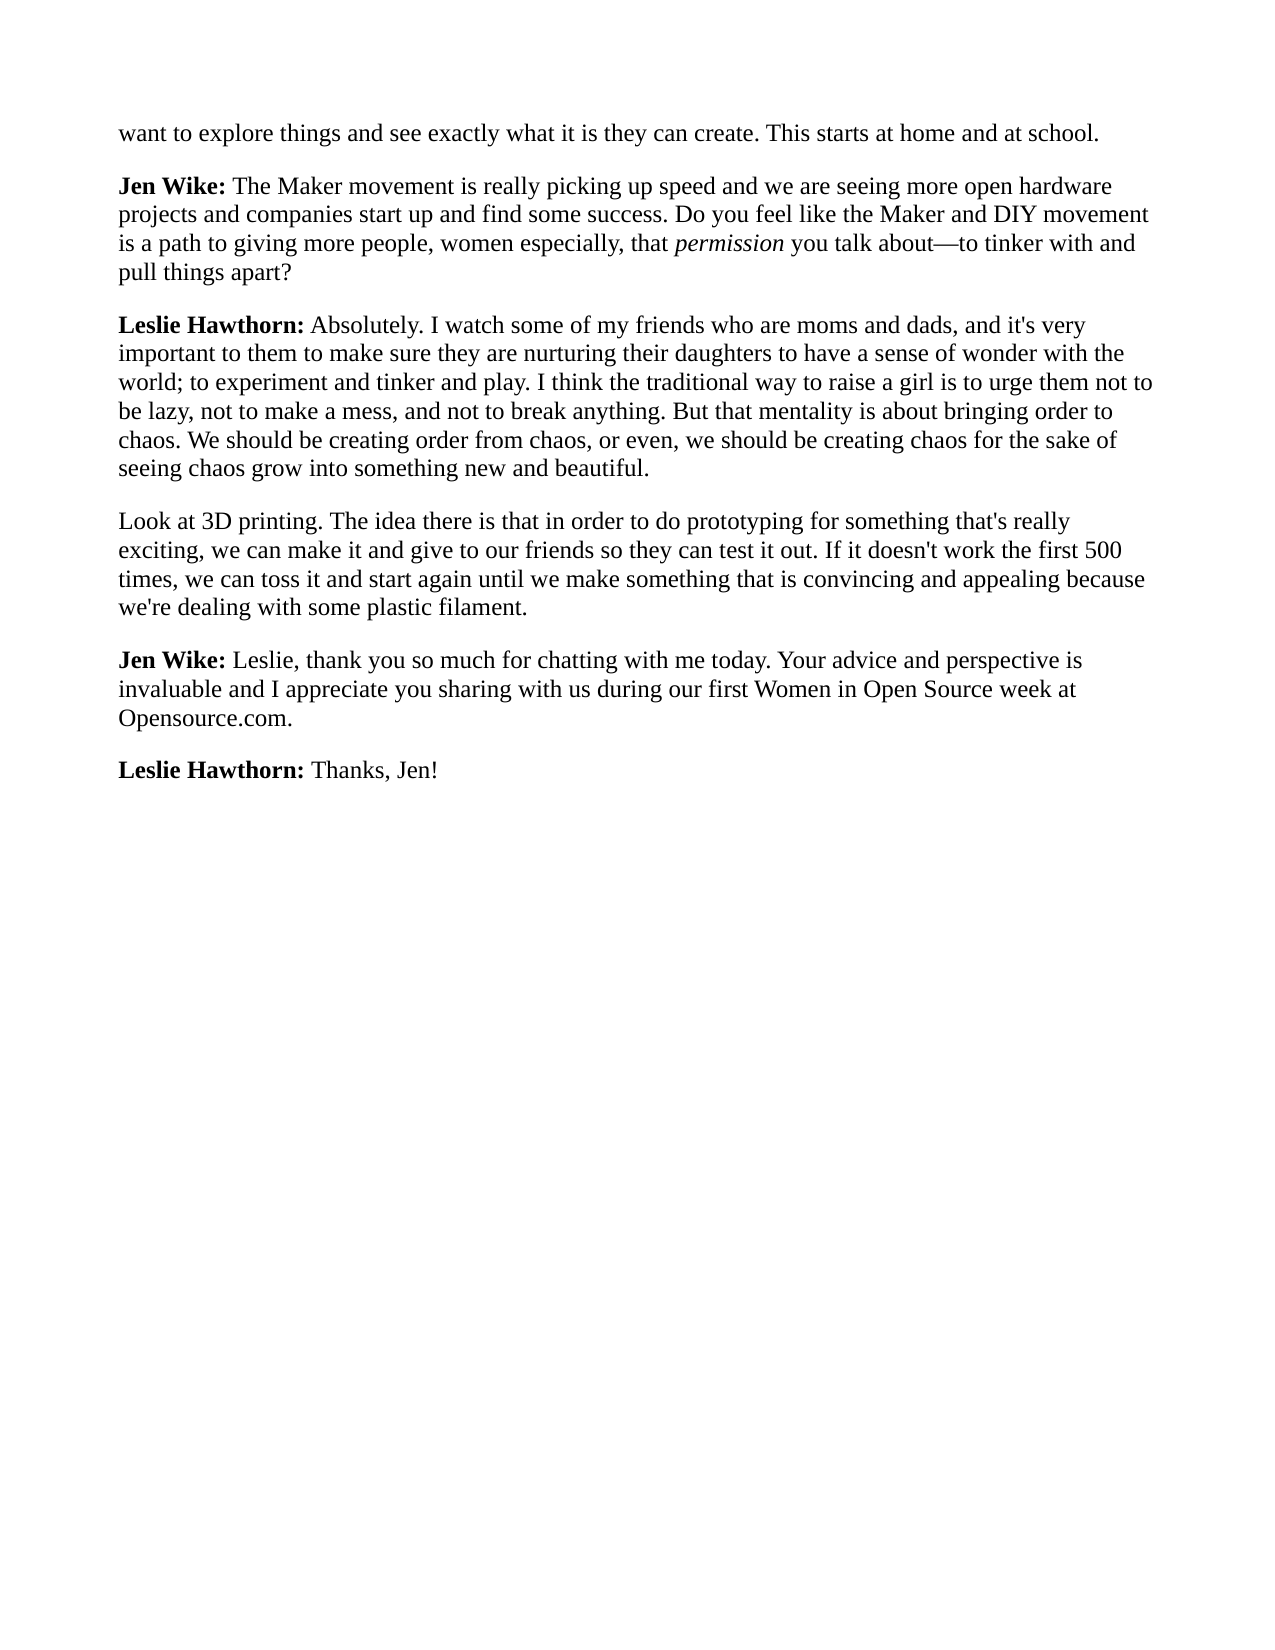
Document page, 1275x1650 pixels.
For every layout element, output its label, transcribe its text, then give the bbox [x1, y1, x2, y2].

text Jen Wike: The Maker movement is really picking up speed and we are seeing more open hardware projects and companies start up and find some success. Do you feel like the Maker and DIY movement is a path to giving more people, women especially, that permission you talk about—to tinker with and pull things apart? [118, 171, 1157, 286]
text Leslie Hawthorn: Thanks, Jen! [118, 755, 1157, 784]
text Leslie Hawthorn: Absolutely. I watch some of my friends who are moms and dads, and it's very important to them to make sure they are nurturing their daughters to have a sense of wonder with the world; to experiment and tinker and play. I think the traditional way to raise a girl is to urge them not to be lazy, not to make a mess, and not to break anything. But that mentality is about bringing order to chaos. We should be creating order from chaos, or even, we should be creating chaos for the sake of seeing chaos grow into something new and beautiful. [118, 310, 1157, 482]
text want to explore things and see exactly what it is they can create. This starts at home and at school. [118, 118, 1157, 147]
text Jen Wike: Leslie, thank you so much for chatting with me today. Your advice and perspective is invaluable and I appreciate you sharing with us during our first Women in Open Source week at Opensource.com. [118, 645, 1157, 731]
text Look at 3D printing. The idea there is that in order to do prototyping for something that's really exciting, we can make it and give to our friends so they can test it out. If it doesn't work the first 500 times, we can toss it and start again until we make something that is convincing and appealing because we're dealing with some plastic filament. [118, 506, 1157, 621]
